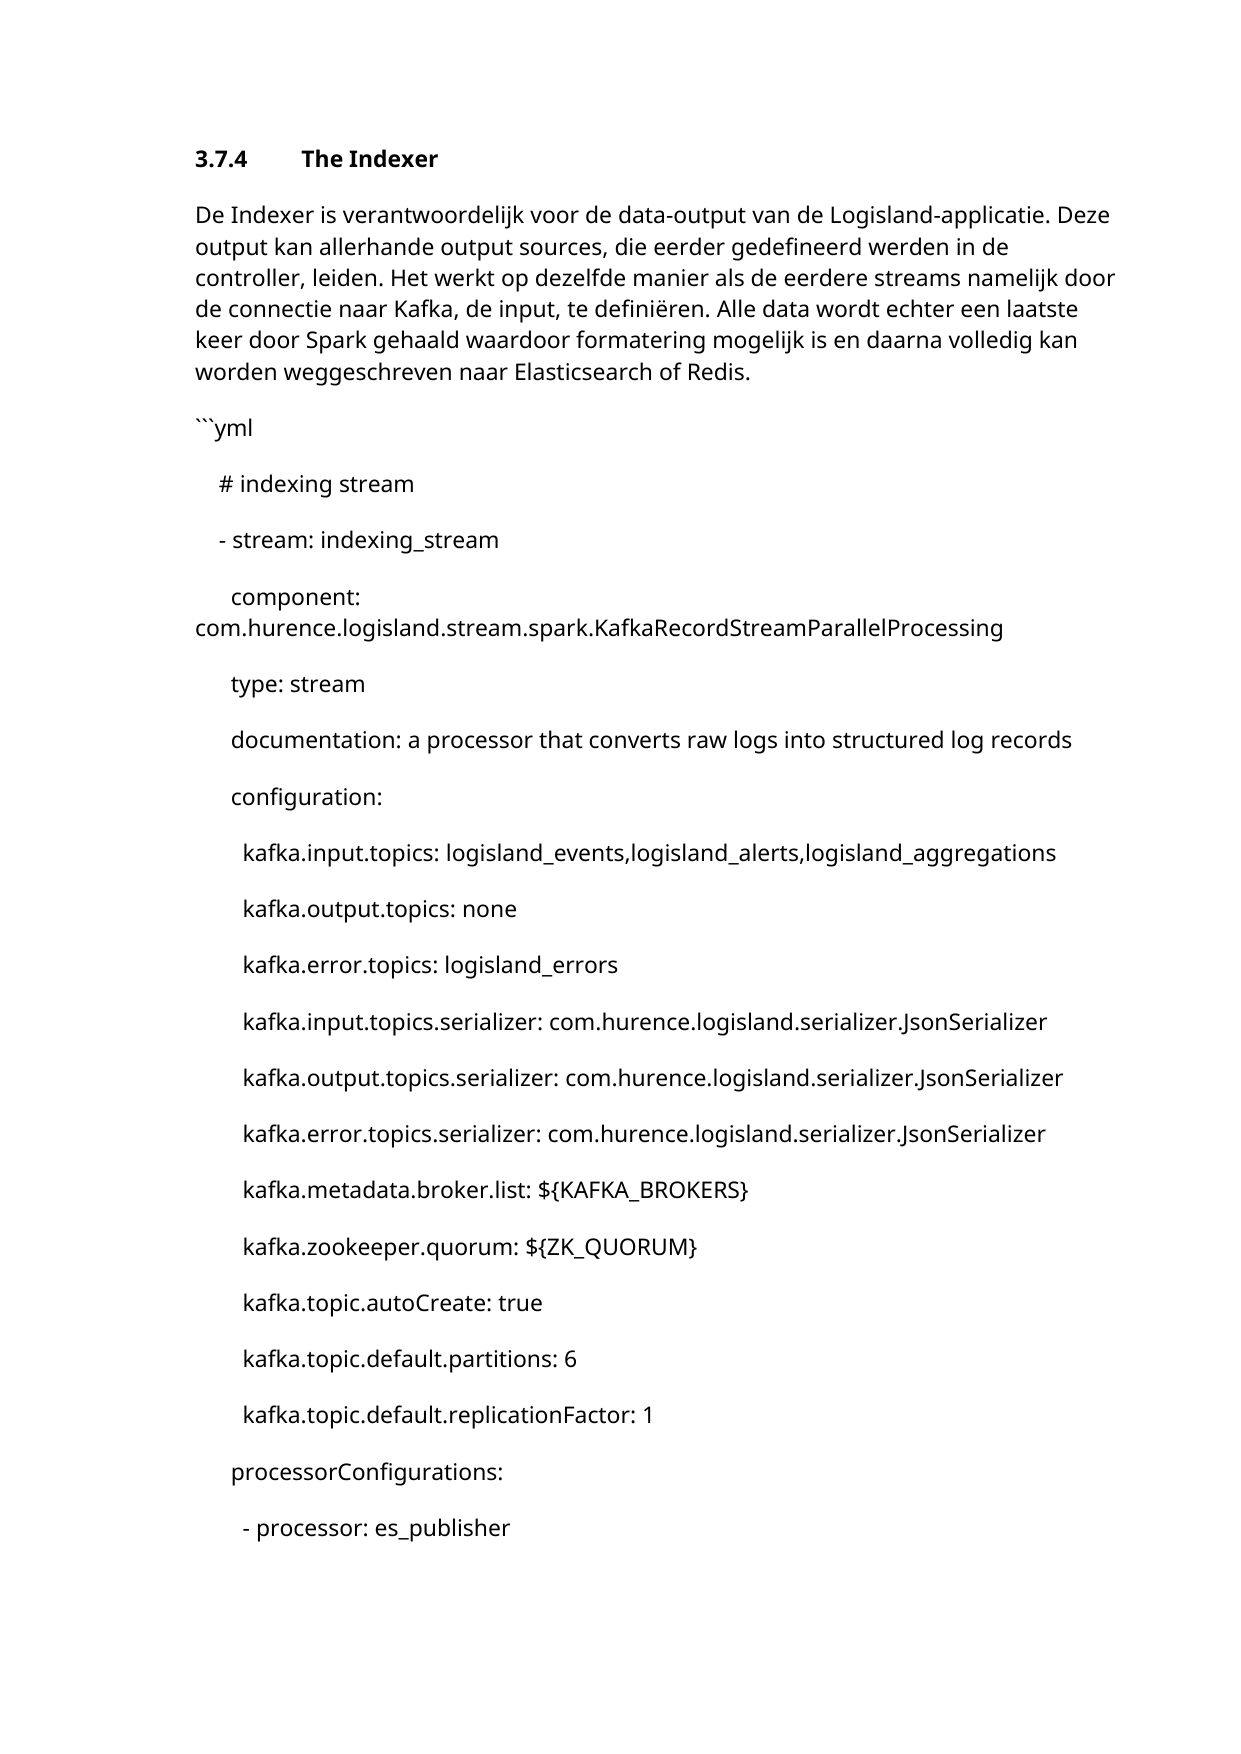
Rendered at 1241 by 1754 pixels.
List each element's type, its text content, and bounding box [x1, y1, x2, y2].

text kafka.input.topics: logisland_events,logisland_alerts,logisland_aggregations [195, 837, 1122, 868]
text processorConfigurations: [195, 1456, 1122, 1487]
text kafka.metadata.broker.list: ${KAFKA_BROKERS} [195, 1174, 1122, 1206]
text component: com.hurence.logisland.stream.spark.KafkaRecordStreamParallelProcessing [195, 581, 1122, 643]
text kafka.topic.autoCreate: true [195, 1287, 1122, 1318]
text kafka.input.topics.serializer: com.hurence.logisland.serializer.JsonSerializer [195, 1006, 1122, 1037]
text - processor: es_publisher [195, 1512, 1122, 1543]
text kafka.output.topics.serializer: com.hurence.logisland.serializer.JsonSerializer [195, 1062, 1122, 1093]
text type: stream [195, 668, 1122, 699]
text De Indexer is verantwoordelijk voor de data-output van de Logisland-applicatie. Deze output kan allerhande output sources, die eerder gedefineerd werden in de controller, leiden. Het werkt op dezelfde manier als de eerdere streams namelijk door de connectie naar Kafka, de input, te definiëren. Alle data wordt echter een laatste keer door Spark gehaald waardoor formatering mogelijk is en daarna volledig kan worden weggeschreven naar Elasticsearch of Redis. [195, 199, 1122, 387]
text - stream: indexing_stream [195, 524, 1122, 556]
text documentation: a processor that converts raw logs into structured log records [195, 724, 1122, 756]
text kafka.topic.default.partitions: 6 [195, 1343, 1122, 1374]
text kafka.zookeeper.quorum: ${ZK_QUORUM} [195, 1231, 1122, 1262]
text kafka.error.topics: logisland_errors [195, 949, 1122, 981]
text # indexing stream [195, 468, 1122, 499]
subtitle The Indexer [195, 143, 1122, 174]
text kafka.topic.default.replicationFactor: 1 [195, 1399, 1122, 1431]
text kafka.output.topics: none [195, 893, 1122, 924]
text configuration: [195, 781, 1122, 812]
text ```yml [195, 412, 1122, 443]
text kafka.error.topics.serializer: com.hurence.logisland.serializer.JsonSerializer [195, 1118, 1122, 1149]
